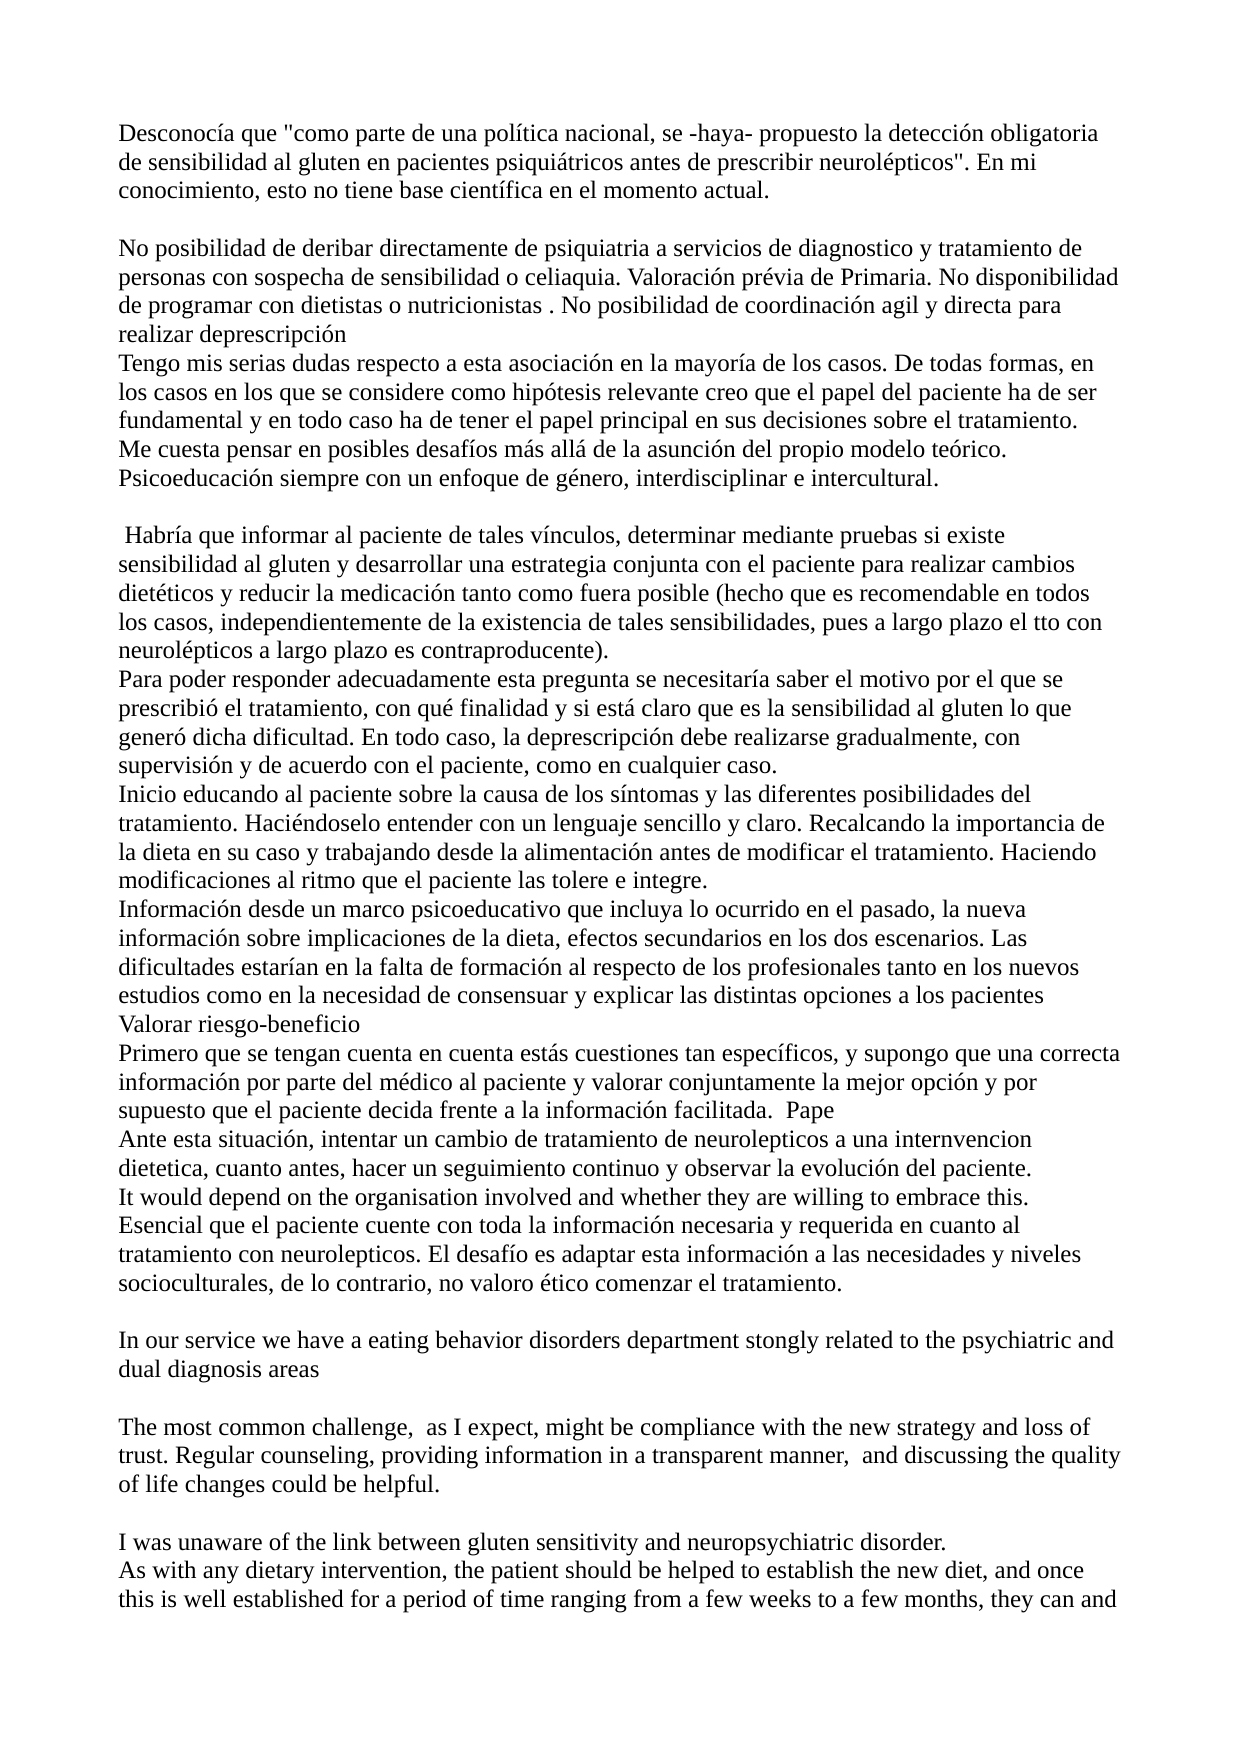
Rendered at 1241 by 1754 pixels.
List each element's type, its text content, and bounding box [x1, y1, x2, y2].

text Psicoeducación siempre con un enfoque de género, interdisciplinar e intercultural. [118, 463, 1122, 492]
text Para poder responder adecuadamente esta pregunta se necesitaría saber el motivo por el que se prescribió el tratamiento, con qué finalidad y si está claro que es la sensibilidad al gluten lo que generó dicha dificultad. En todo caso, la deprescripción debe realizarse gradualmente, con supervisión y de acuerdo con el paciente, como en cualquier caso. [118, 664, 1122, 779]
text As with any dietary intervention, the patient should be helped to establish the new diet, and once this is well established for a period of time ranging from a few weeks to a few months, they can and [118, 1556, 1122, 1613]
text Desconocía que "como parte de una política nacional, se -haya- propuesto la detección obligatoria de sensibilidad al gluten en pacientes psiquiátricos antes de prescribir neurolépticos". En mi conocimiento, esto no tiene base científica en el momento actual. [118, 118, 1122, 204]
text Ante esta situación, intentar un cambio de tratamiento de neurolepticos a una internvencion dietetica, cuanto antes, hacer un seguimiento continuo y observar la evolución del paciente. [118, 1124, 1122, 1182]
text In our service we have a eating behavior disorders department stongly related to the psychiatric and dual diagnosis areas [118, 1326, 1122, 1383]
text Valorar riesgo-beneficio [118, 1009, 1122, 1038]
text The most common challenge, as I expect, might be compliance with the new strategy and loss of trust. Regular counseling, providing information in a transparent manner, and discussing the quality of life changes could be helpful. [118, 1412, 1122, 1498]
text Información desde un marco psicoeducativo que incluya lo ocurrido en el pasado, la nueva información sobre implicaciones de la dieta, efectos secundarios en los dos escenarios. Las dificultades estarían en la falta de formación al respecto de los profesionales tanto en los nuevos estudios como en la necesidad de consensuar y explicar las distintas opciones a los pacientes [118, 894, 1122, 1009]
text It would depend on the organisation involved and whether they are willing to embrace this. [118, 1182, 1122, 1211]
text Esencial que el paciente cuente con toda la información necesaria y requerida en cuanto al tratamiento con neurolepticos. El desafío es adaptar esta información a las necesidades y niveles socioculturales, de lo contrario, no valoro ético comenzar el tratamiento. [118, 1211, 1122, 1297]
text Habría que informar al paciente de tales vínculos, determinar mediante pruebas si existe sensibilidad al gluten y desarrollar una estrategia conjunta con el paciente para realizar cambios dietéticos y reducir la medicación tanto como fuera posible (hecho que es recomendable en todos los casos, independientemente de la existencia de tales sensibilidades, pues a largo plazo el tto con neurolépticos a largo plazo es contraproducente). [118, 521, 1122, 664]
text Inicio educando al paciente sobre la causa de los síntomas y las diferentes posibilidades del tratamiento. Haciéndoselo entender con un lenguaje sencillo y claro. Recalcando la importancia de la dieta en su caso y trabajando desde la alimentación antes de modificar el tratamiento. Haciendo modificaciones al ritmo que el paciente las tolere e integre. [118, 779, 1122, 894]
text Tengo mis serias dudas respecto a esta asociación en la mayoría de los casos. De todas formas, en los casos en los que se considere como hipótesis relevante creo que el papel del paciente ha de ser fundamental y en todo caso ha de tener el papel principal en sus decisiones sobre el tratamiento. Me cuesta pensar en posibles desafíos más allá de la asunción del propio modelo teórico. [118, 348, 1122, 463]
text Primero que se tengan cuenta en cuenta estás cuestiones tan específicos, y supongo que una correcta información por parte del médico al paciente y valorar conjuntamente la mejor opción y por supuesto que el paciente decida frente a la información facilitada. Pape [118, 1038, 1122, 1124]
text I was unaware of the link between gluten sensitivity and neuropsychiatric disorder. [118, 1527, 1122, 1556]
text No posibilidad de deribar directamente de psiquiatria a servicios de diagnostico y tratamiento de personas con sospecha de sensibilidad o celiaquia. Valoración prévia de Primaria. No disponibilidad de programar con dietistas o nutricionistas . No posibilidad de coordinación agil y directa para realizar deprescripción [118, 233, 1122, 348]
